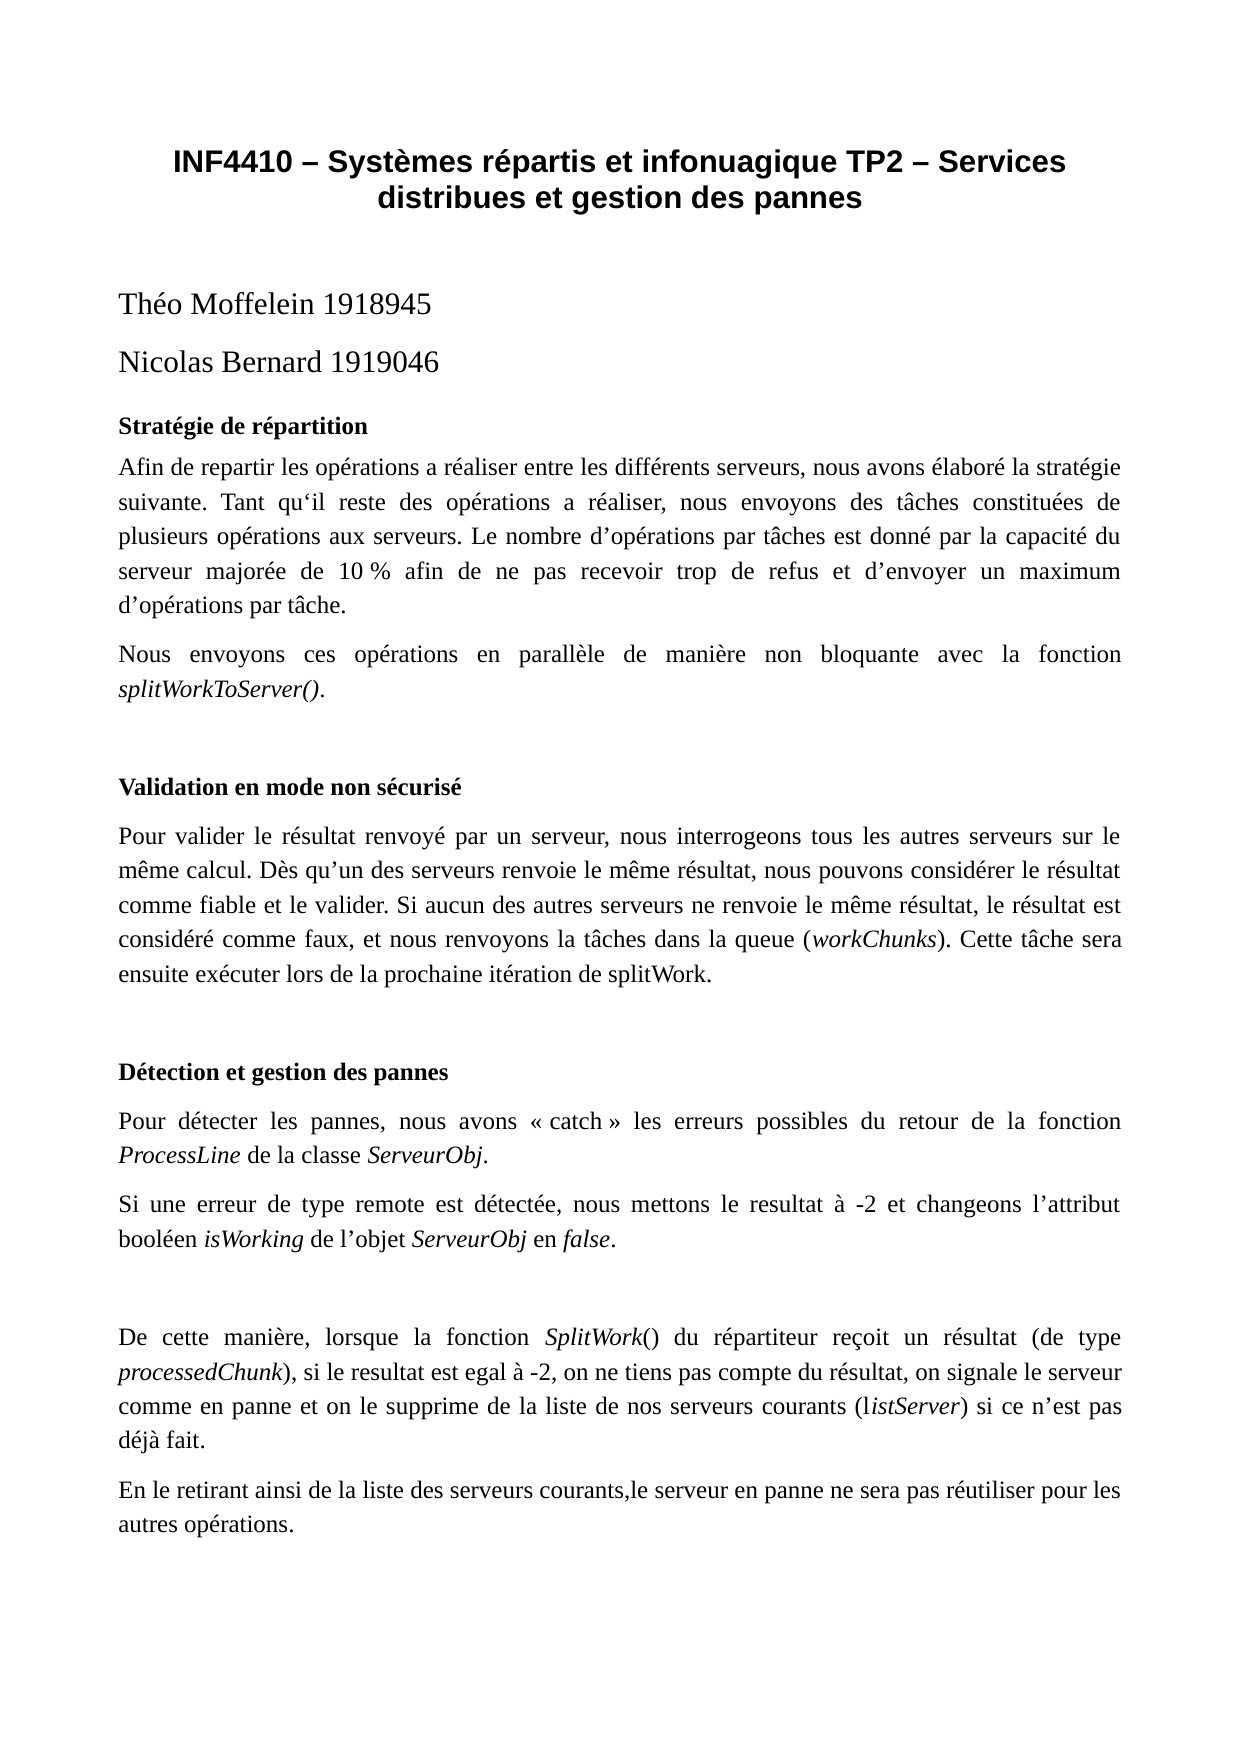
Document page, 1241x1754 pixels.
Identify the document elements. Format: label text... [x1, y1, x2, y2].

text Si une erreur de type remote est détectée, nous mettons le resultat à -2 et changeons l’attribut booléen isWorking de l’objet ServeurObj en false. [118, 1189, 1122, 1253]
text Nous envoyons ces opérations en parallèle de manière non bloquante avec la fonction splitWorkToServer(). [118, 639, 1122, 702]
text Nicolas Bernard 1919046 [118, 343, 1122, 379]
text Pour détecter les pannes, nous avons « catch » les erreurs possibles du retour de la fonction ProcessLine de la classe ServeurObj. [118, 1106, 1122, 1169]
text Validation en mode non sécurisé [118, 772, 1122, 801]
text Théo Moffelein 1918945 [118, 285, 1122, 321]
text Pour valider le résultat renvoyé par un serveur, nous interrogeons tous les autres serveurs sur le même calcul. Dès qu’un des serveurs renvoie le même résultat, nous pouvons considérer le résultat comme fiable et le valider. Si aucun des autres serveurs ne renvoie le même résultat, le résultat est considéré comme faux, et nous renvoyons la tâches dans la queue (workChunks). Cette tâche sera ensuite exécuter lors de la prochaine itération de splitWork. [118, 821, 1122, 988]
text De cette manière, lorsque la fonction SplitWork() du répartiteur reçoit un résultat (de type processedChunk), si le resultat est egal à -2, on ne tiens pas compte du résultat, on signale le serveur comme en panne et on le supprime de la liste de nos serveurs courants (listServer) si ce n’est pas déjà fait. [118, 1322, 1122, 1454]
text Détection et gestion des pannes [118, 1057, 1122, 1086]
text Afin de repartir les opérations a réaliser entre les différents serveurs, nous avons élaboré la stratégie suivante. Tant qu‘il reste des opérations a réaliser, nous envoyons des tâches constituées de plusieurs opérations aux serveurs. Le nombre d’opérations par tâches est donné par la capacité du serveur majorée de 10 % afin de ne pas recevoir trop de refus et d’envoyer un maximum d’opérations par tâche. [118, 452, 1122, 619]
subtitle Stratégie de répartition [118, 411, 1122, 440]
text En le retirant ainsi de la liste des serveurs courants,le serveur en panne ne sera pas réutiliser pour les autres opérations. [118, 1475, 1122, 1538]
title INF4410 – Systèmes répartis et infonuagique TP2 – Services distribues et gestion des pannes [118, 143, 1122, 215]
